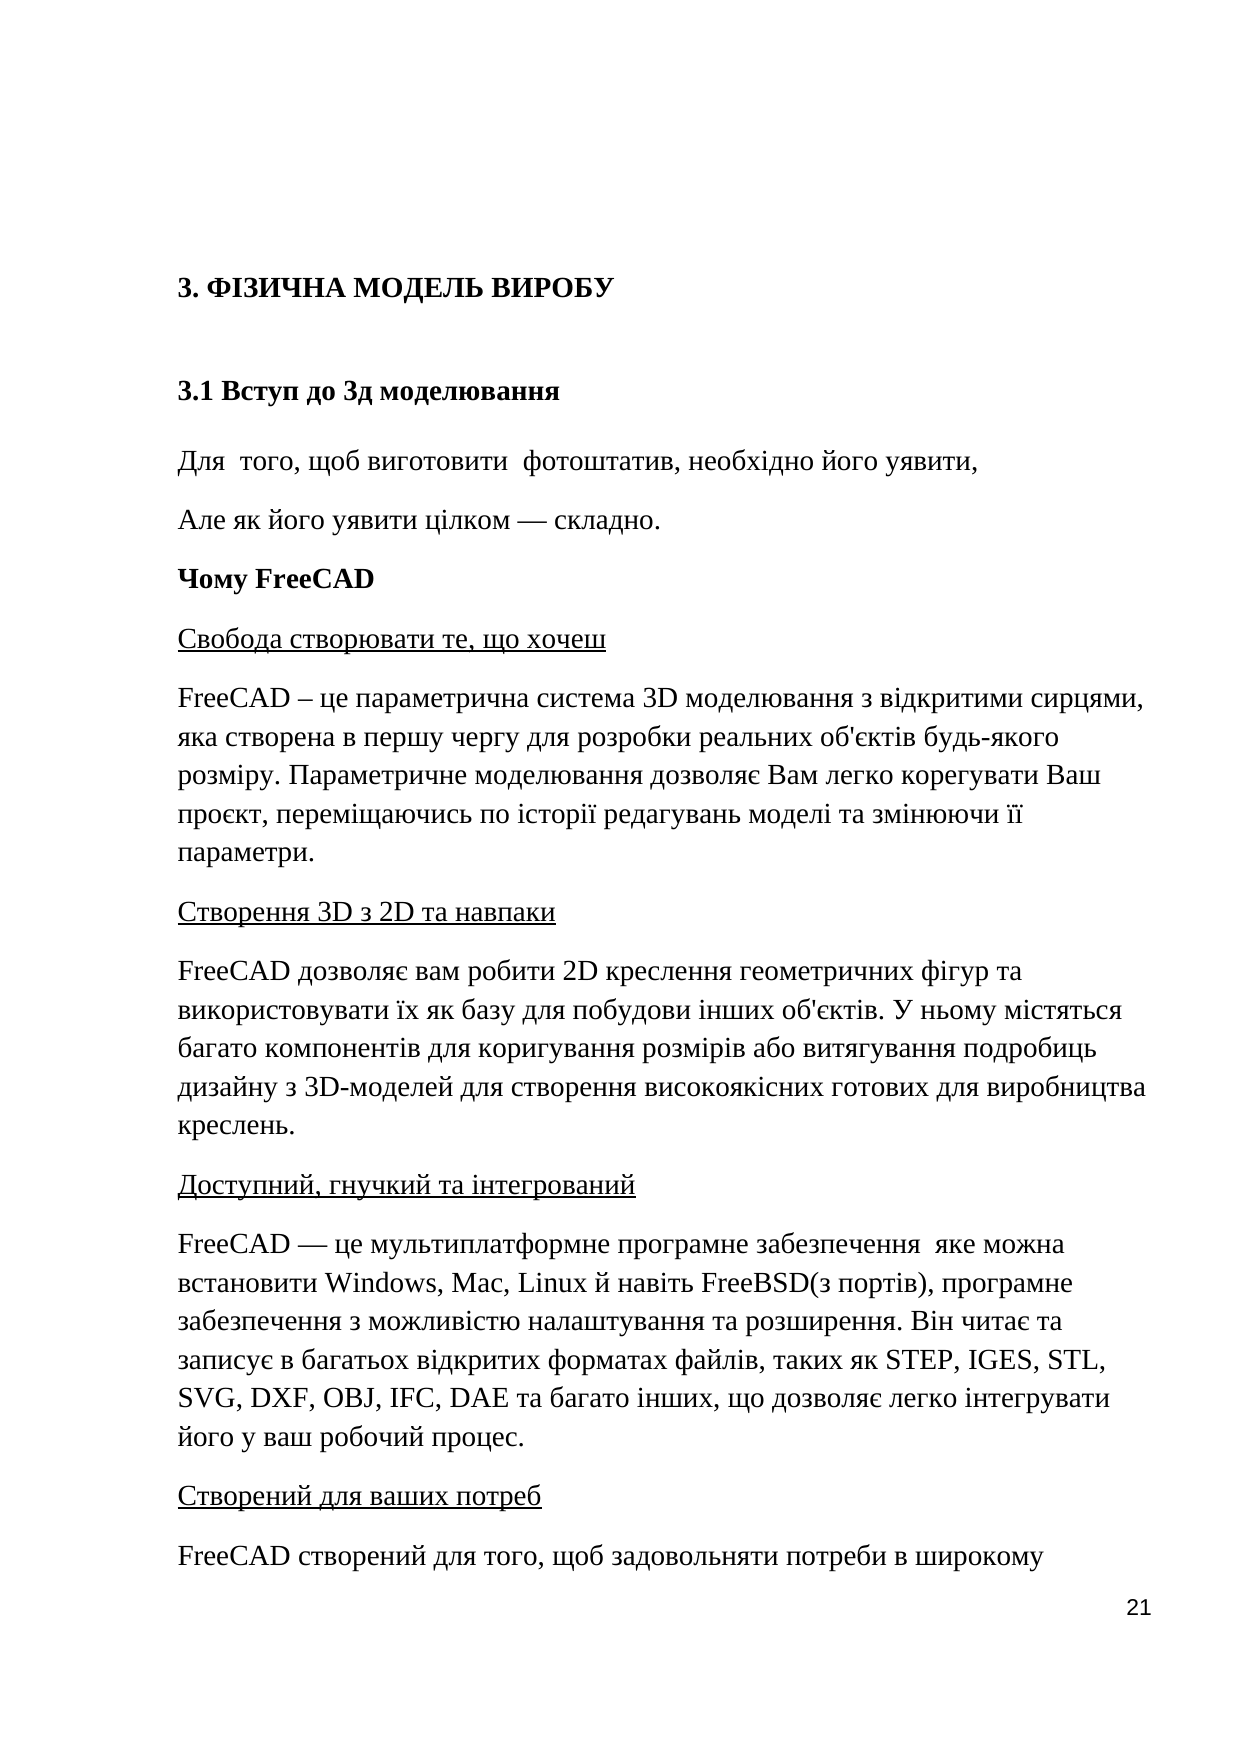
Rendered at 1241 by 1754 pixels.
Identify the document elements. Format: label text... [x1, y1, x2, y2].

text FreeCAD дозволяє вам робити 2D креслення геометричних фігур та використовувати їх як базу для побудови інших об'єктів. У ньому містяться багато компонентів для коригування розмірів або витягування подробиць дизайну з 3D-моделей для створення високоякісних готових для виробництва креслень. [177, 953, 1152, 1141]
text FreeCAD — це мультиплатформне програмне забезпечення яке можна встановити Windows, Mac, Linux й навіть FreeBSD(з портів), програмне забезпечення з можливістю налаштування та розширення. Він читає та записує в багатьох відкритих форматах файлів, таких як STEP, IGES, STL, SVG, DXF, OBJ, IFC, DAE та багато інших, що дозволяє легко інтегрувати його у ваш робочий процес. [177, 1226, 1152, 1452]
text Доступний, гнучкий та інтегрований [177, 1167, 1152, 1200]
text 3. ФІЗИЧНА МОДЕЛЬ ВИРОБУ [177, 270, 1152, 303]
text FreeCAD створений для того, щоб задовольняти потреби в широкому [177, 1538, 1152, 1571]
text Чому FreeCAD [177, 562, 1152, 595]
text Створений для ваших потреб [177, 1478, 1152, 1512]
text FreeCAD – це параметрична система 3D моделювання з відкритими сирцями, яка створена в першу чергу для розробки реальних об'єктів будь-якого розміру. Параметричне моделювання дозволяє Вам легко корегувати Ваш проєкт, переміщаючись по історії редагувань моделі та змінюючи її параметри. [177, 680, 1152, 868]
text Але як його уявити цілком — складно. [177, 502, 1152, 536]
text Для того, щоб виготовити фотоштатив, необхідно його уявити, [177, 443, 1152, 476]
text 3.1 Вступ до 3д моделювання [177, 373, 1152, 407]
text Свобода створювати те, що хочеш [177, 621, 1152, 654]
text Створення 3D з 2D та навпаки [177, 894, 1152, 927]
